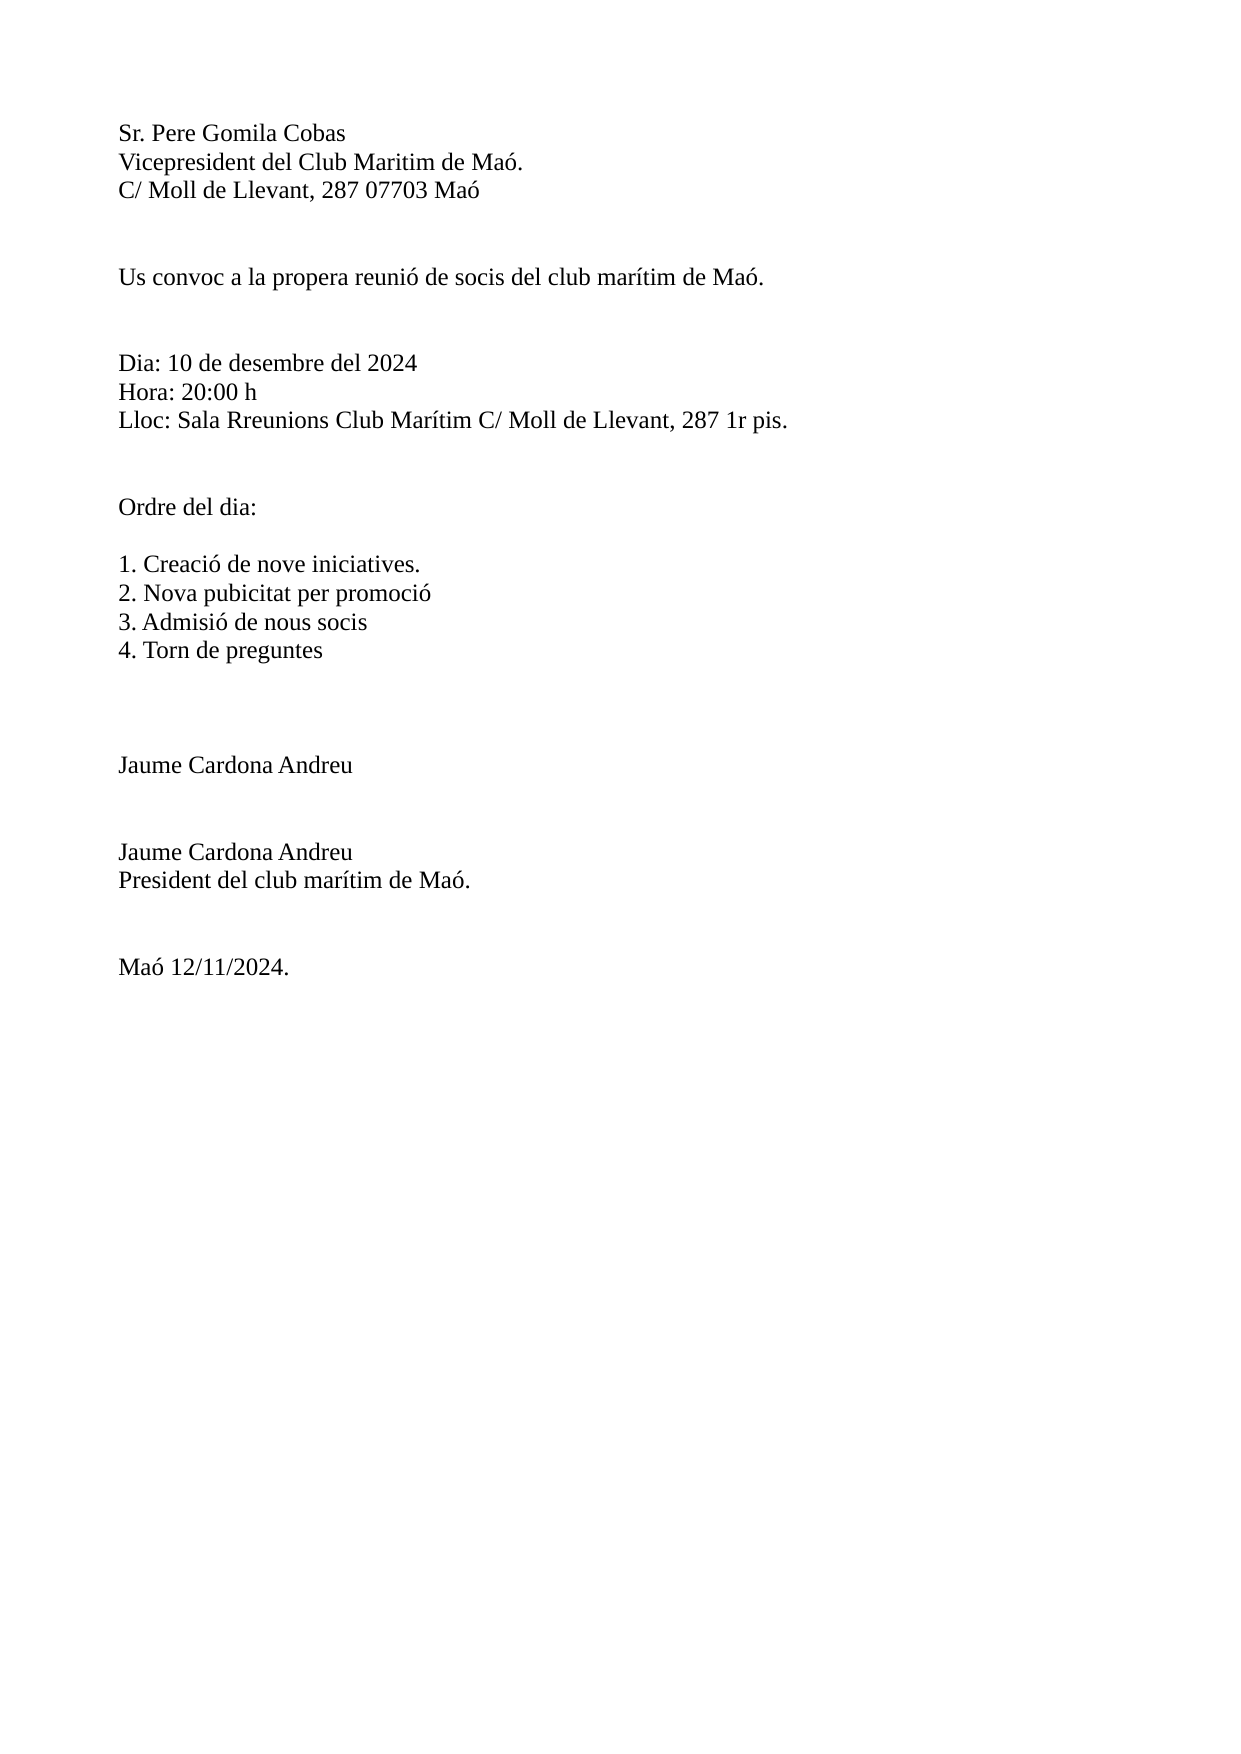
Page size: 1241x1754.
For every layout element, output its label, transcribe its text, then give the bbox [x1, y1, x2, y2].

text 2. Nova pubicitat per promoció [118, 578, 1122, 607]
text Us convoc a la propera reunió de socis del club marítim de Maó. [118, 262, 1122, 291]
text Vicepresident del Club Maritim de Maó. [118, 147, 1122, 176]
text President del club marítim de Maó. [118, 866, 1122, 894]
text Lloc: Sala Rreunions Club Marítim C/ Moll de Llevant, 287 1r pis. [118, 406, 1122, 434]
text Jaume Cardona Andreu [118, 837, 1122, 866]
text C/ Moll de Llevant, 287 07703 Maó [118, 176, 1122, 204]
text Maó 12/11/2024. [118, 952, 1122, 981]
text 3. Admisió de nous socis [118, 607, 1122, 636]
text Dia: 10 de desembre del 2024 [118, 348, 1122, 377]
text Ordre del dia: [118, 492, 1122, 521]
text 1. Creació de nove iniciatives. [118, 549, 1122, 578]
text Hora: 20:00 h [118, 377, 1122, 406]
text 4. Torn de preguntes [118, 636, 1122, 664]
text Jaume Cardona Andreu [118, 751, 1122, 779]
text Sr. Pere Gomila Cobas [118, 118, 1122, 147]
